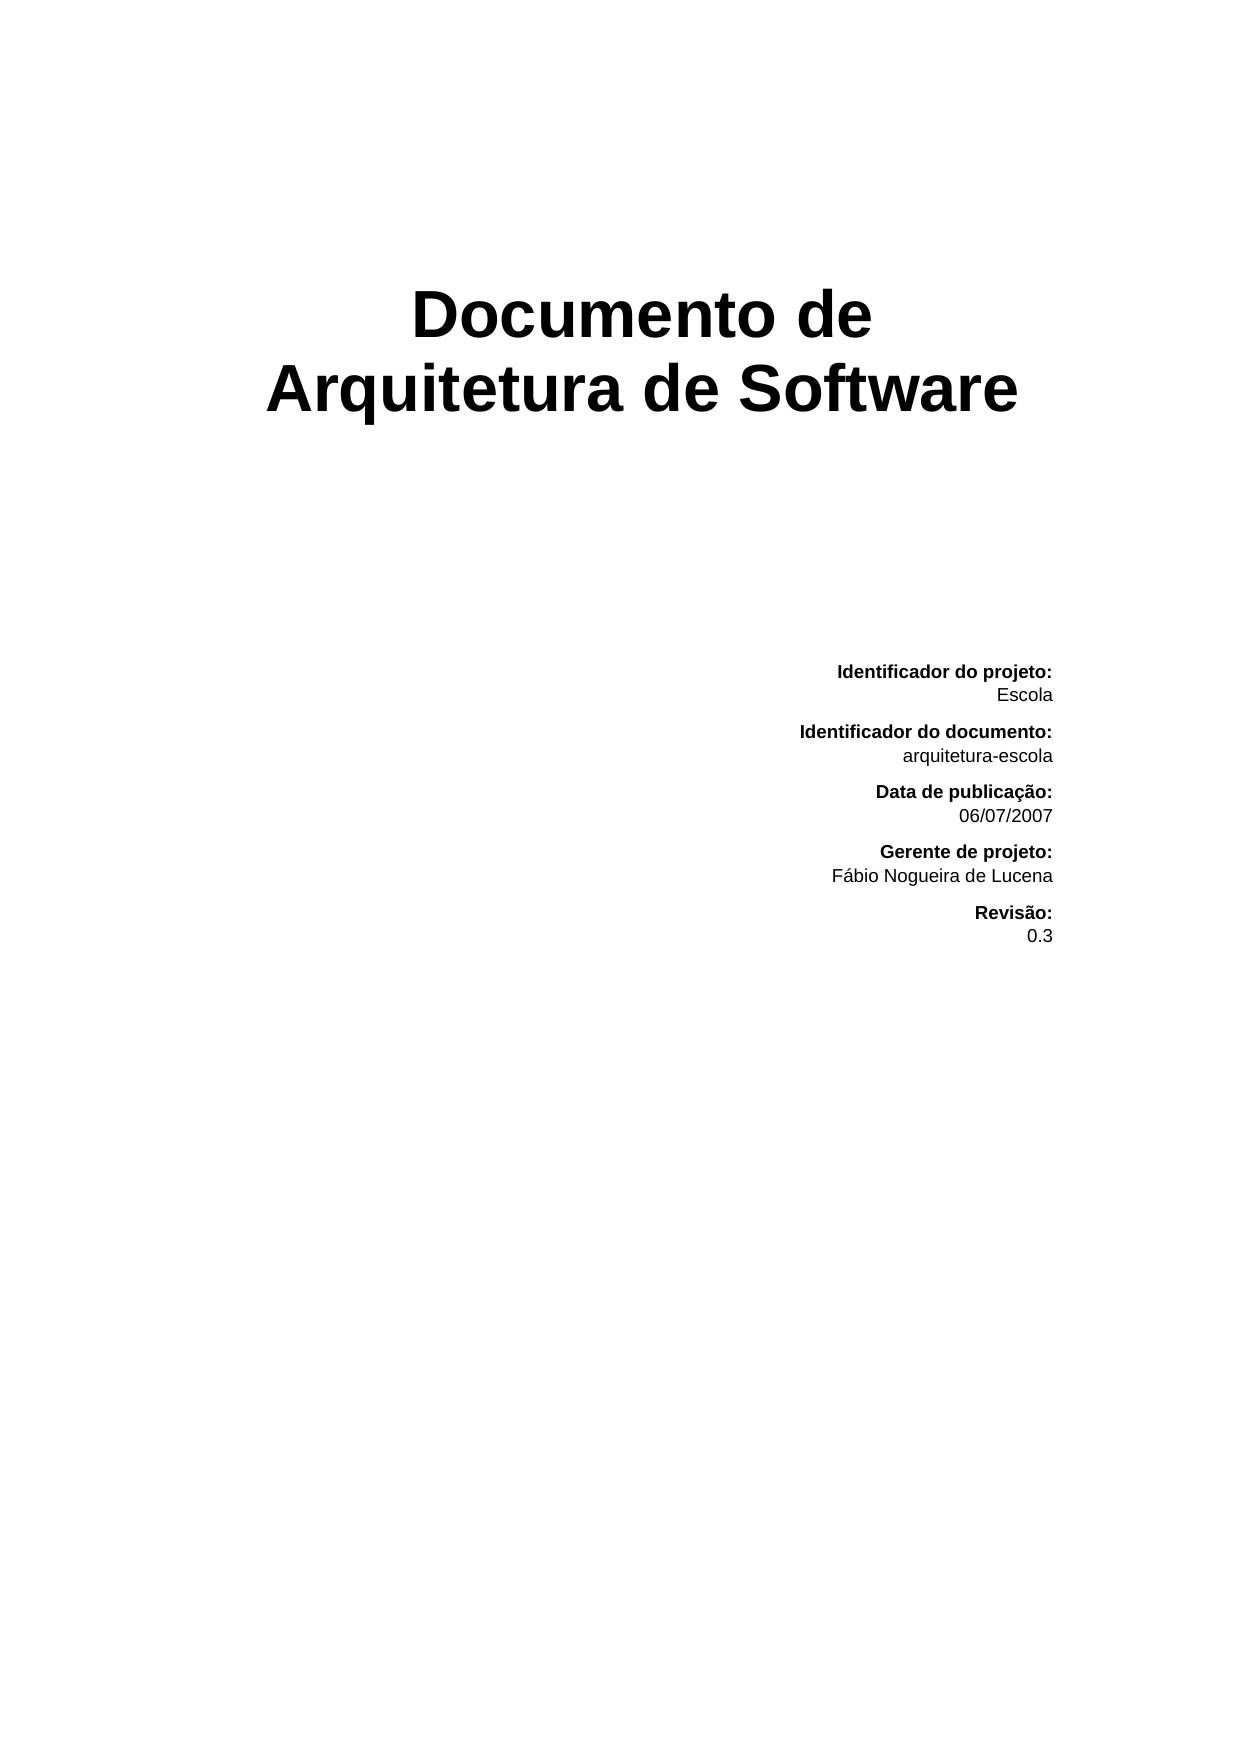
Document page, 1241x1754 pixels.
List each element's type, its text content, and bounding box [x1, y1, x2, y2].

text Identificador do projeto: Escola [232, 659, 1053, 706]
text Revisão: 0.3 [232, 900, 1053, 948]
table_header [188, 75, 620, 203]
text Gerente de projeto: Fábio Nogueira de Lucena [232, 840, 1053, 887]
text Identificador do documento: arquitetura-escola [232, 719, 1053, 767]
text Data de publicação: 06/07/2007 [232, 780, 1053, 827]
text Documento de Arquitetura de Software [232, 277, 1053, 426]
table_header [620, 75, 1053, 203]
